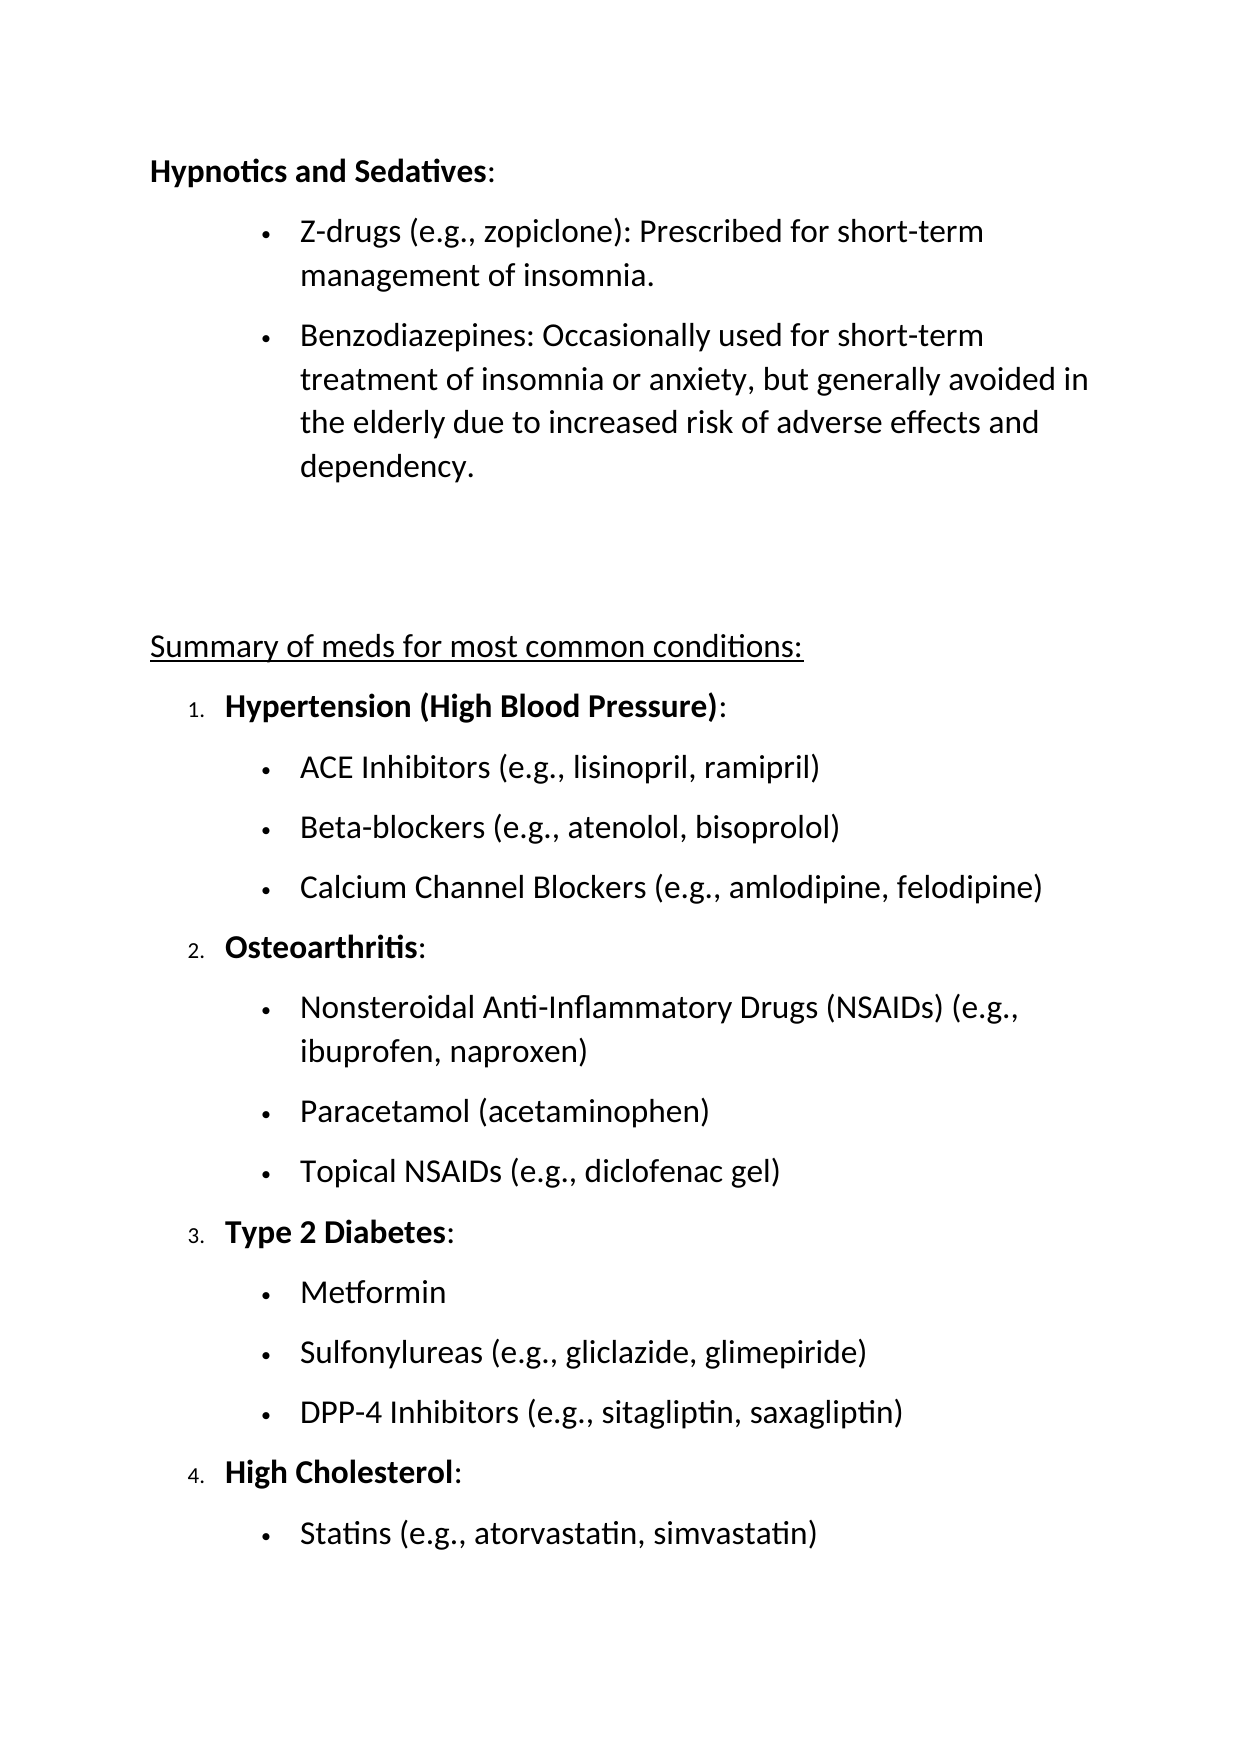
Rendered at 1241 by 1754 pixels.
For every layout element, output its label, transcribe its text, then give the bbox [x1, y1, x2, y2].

list Calcium Channel Blockers (e.g., amlodipine, felodipine) [262, 866, 1090, 907]
list Type 2 Diabetes: [187, 1211, 1090, 1251]
list DPP-4 Inhibitors (e.g., sitagliptin, saxagliptin) [262, 1391, 1090, 1432]
list ACE Inhibitors (e.g., lisinopril, ramipril) [262, 746, 1090, 786]
list Osteoarthritis: [187, 926, 1090, 967]
list Benzodiazepines: Occasionally used for short-term treatment of insomnia or anxiety, but generally avoided in the elderly due to increased risk of adverse effects and dependency. [262, 314, 1090, 485]
list Statins (e.g., atorvastatin, simvastatin) [262, 1512, 1090, 1552]
list Beta-blockers (e.g., atenolol, bisoprolol) [262, 806, 1090, 847]
list High Cholesterol: [187, 1451, 1090, 1492]
list Sulfonylureas (e.g., gliclazide, glimepiride) [262, 1331, 1090, 1372]
list Z-drugs (e.g., zopiclone): Prescribed for short-term management of insomnia. [262, 210, 1090, 294]
text Hypnotics and Sedatives: [150, 150, 1090, 191]
list Nonsteroidal Anti-Inflammatory Drugs (NSAIDs) (e.g., ibuprofen, naproxen) [262, 986, 1090, 1071]
list Hypertension (High Blood Pressure): [187, 685, 1090, 726]
list Metformin [262, 1271, 1090, 1312]
list Topical NSAIDs (e.g., diclofenac gel) [262, 1150, 1090, 1191]
list Paracetamol (acetaminophen) [262, 1090, 1090, 1131]
text Summary of meds for most common conditions: [150, 625, 1090, 666]
